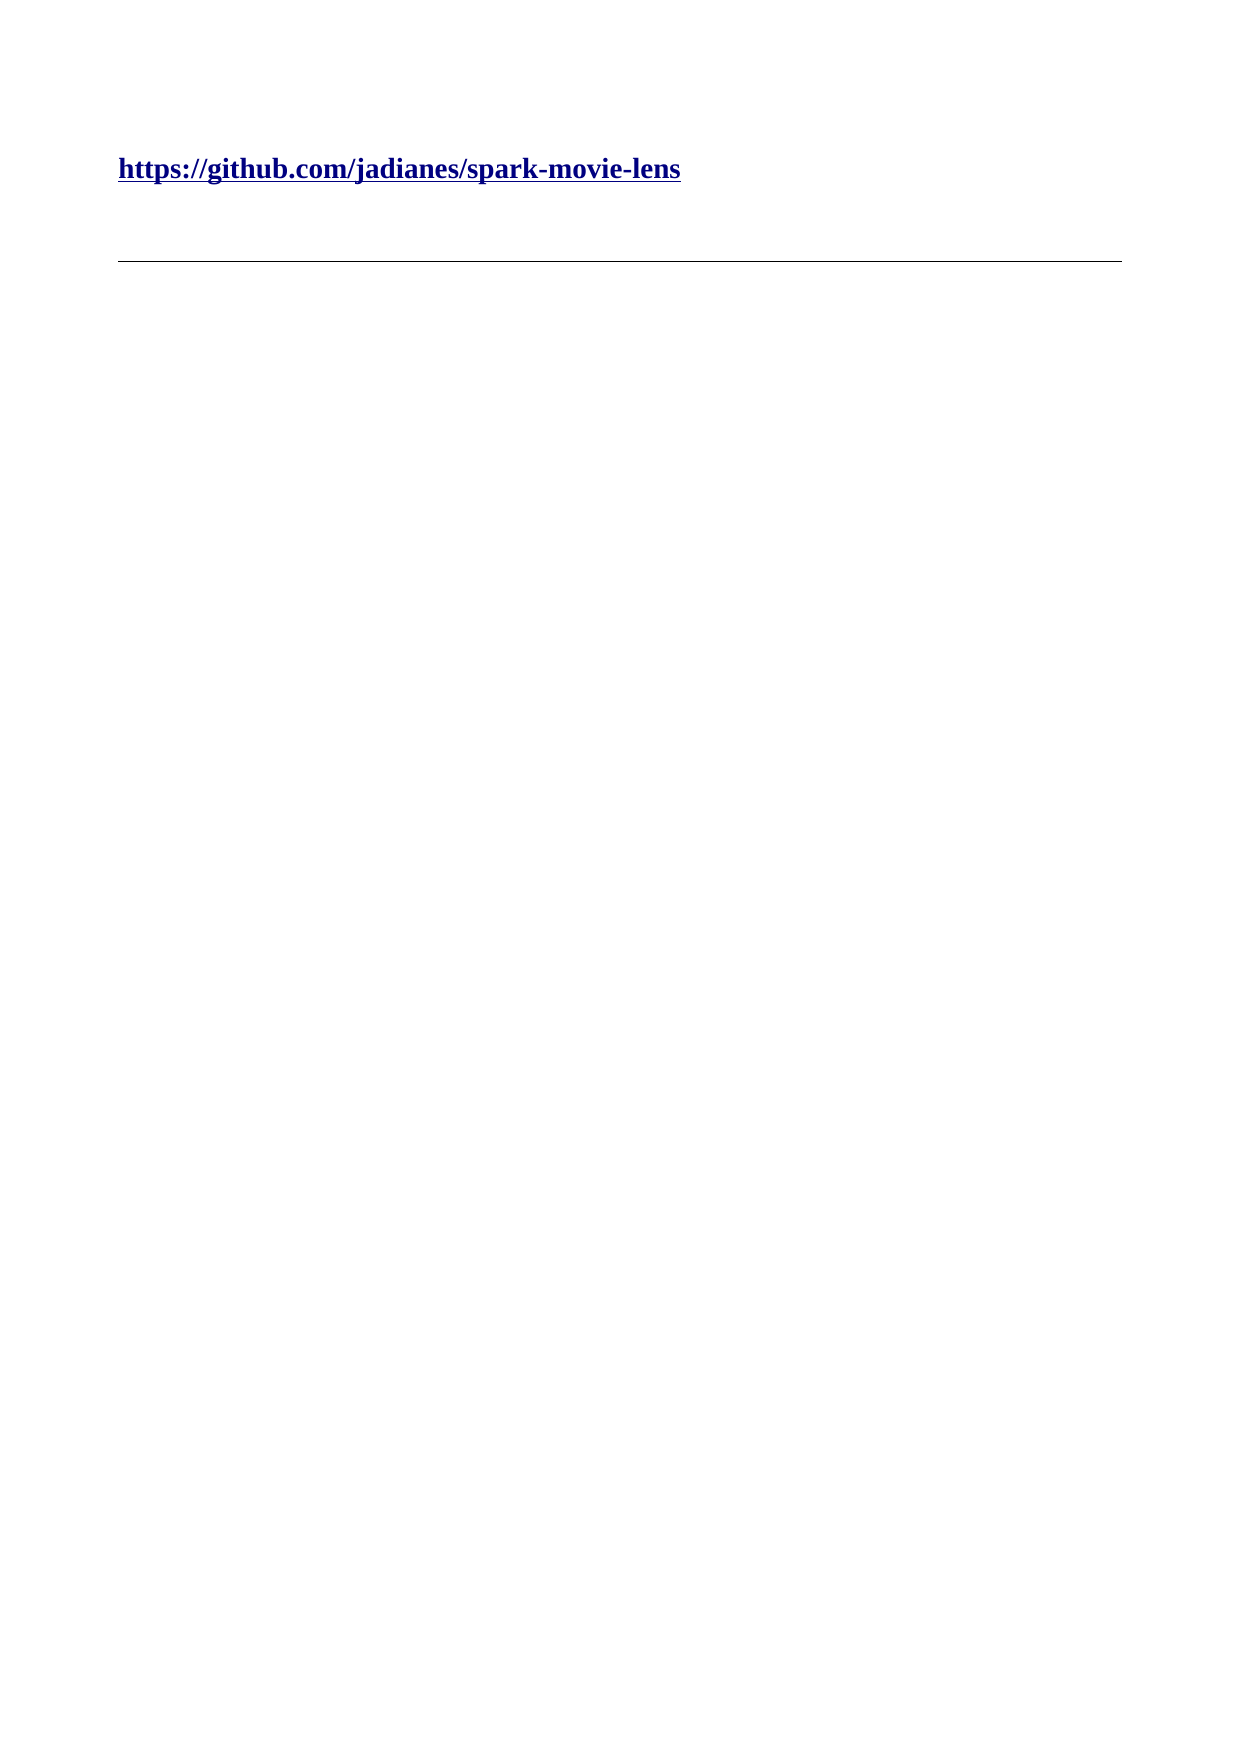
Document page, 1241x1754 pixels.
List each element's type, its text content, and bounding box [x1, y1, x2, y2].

text https://github.com/jadianes/spark-movie-lens [118, 152, 1122, 185]
